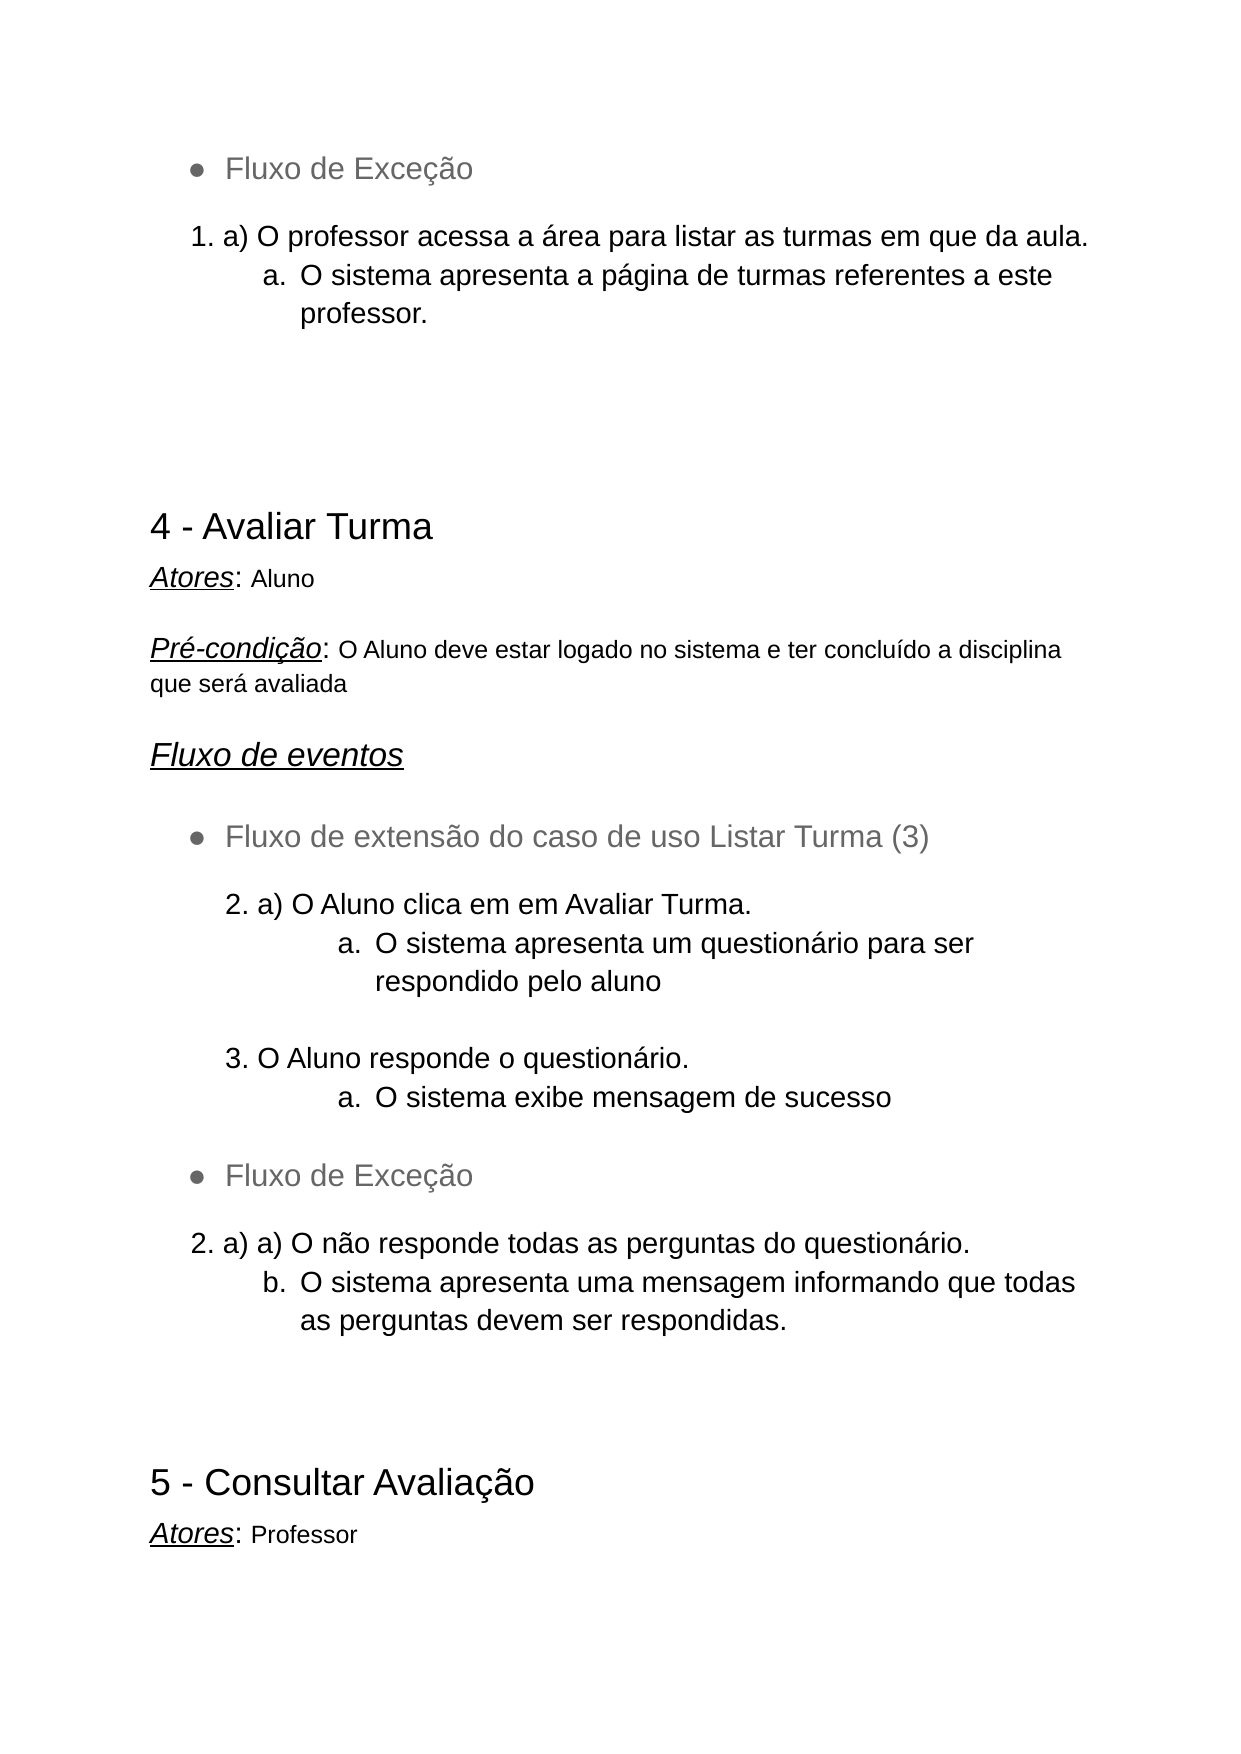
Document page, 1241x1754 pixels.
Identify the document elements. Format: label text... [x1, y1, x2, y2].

subtitle 5 - Consultar Avaliação [150, 1461, 1090, 1504]
subtitle Fluxo de extensão do caso de uso Listar Turma (3) [187, 818, 1090, 854]
text 2. a) O Aluno clica em em Avaliar Turma. [150, 887, 1090, 921]
list O sistema exibe mensagem de sucesso [337, 1080, 1090, 1113]
list O sistema apresenta uma mensagem informando que todas as perguntas devem ser respondidas. [262, 1265, 1090, 1337]
text Fluxo de eventos [150, 735, 1090, 773]
text 1. a) O professor acessa a área para listar as turmas em que da aula. [150, 219, 1090, 253]
list O sistema apresenta um questionário para ser respondido pelo aluno [337, 926, 1090, 998]
subtitle Fluxo de Exceção [187, 150, 1090, 186]
subtitle Fluxo de Exceção [187, 1157, 1090, 1193]
text 2. a) a) O não responde todas as perguntas do questionário. [150, 1226, 1090, 1260]
text 3. O Aluno responde o questionário. [150, 1041, 1090, 1075]
list O sistema apresenta a página de turmas referentes a este professor. [262, 258, 1090, 330]
text Atores: Professor [150, 1516, 1090, 1550]
text Pré-condição: O Aluno deve estar logado no sistema e ter concluído a disciplina que será avaliada [150, 631, 1090, 698]
subtitle 4 - Avaliar Turma [150, 504, 1090, 547]
text Atores: Aluno [150, 560, 1090, 593]
